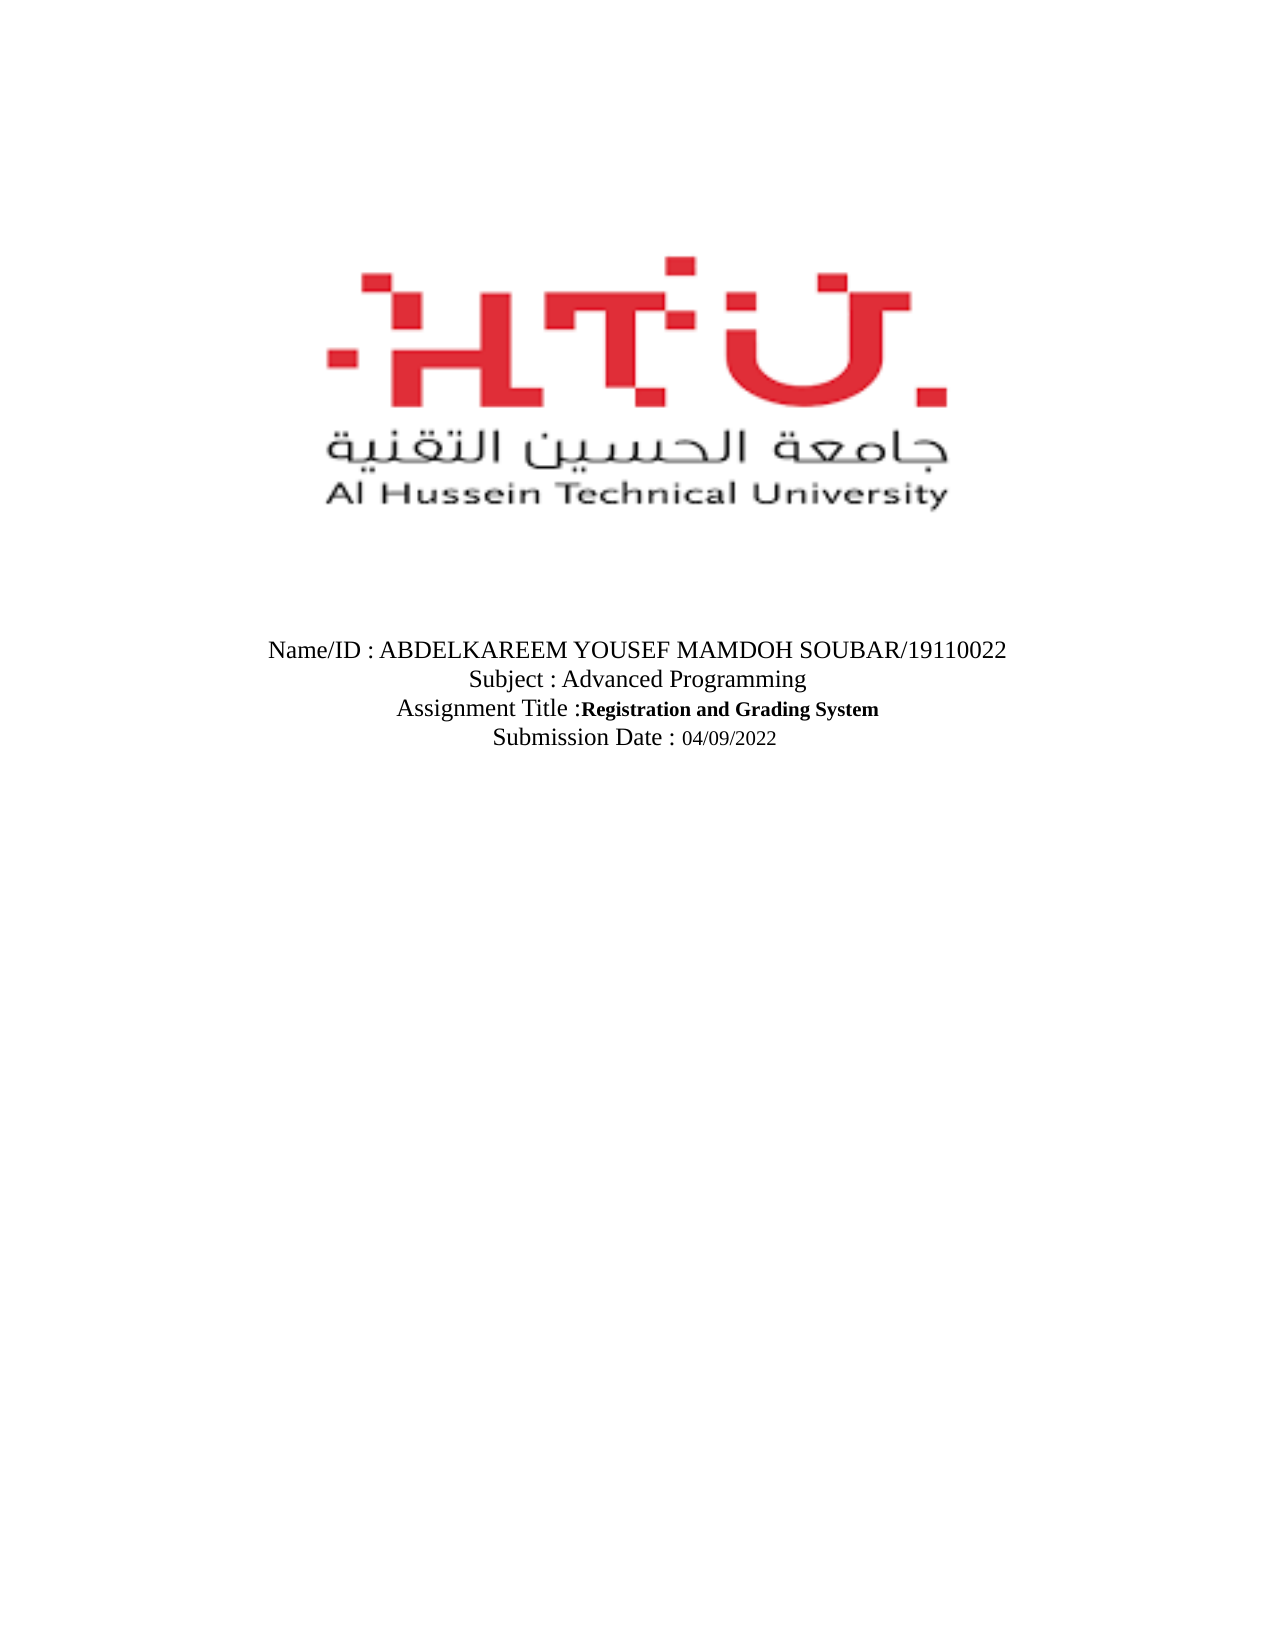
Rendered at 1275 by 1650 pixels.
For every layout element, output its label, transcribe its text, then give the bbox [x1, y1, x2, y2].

text Name/ID : ABDELKAREEM YOUSEF MAMDOH SOUBAR/19110022 [118, 636, 1157, 664]
text Submission Date : 04/09/2022 [118, 722, 1157, 751]
picture [255, 118, 1020, 593]
text Assignment Title :Registration and Grading System [118, 693, 1157, 722]
text Subject : Advanced Programming [118, 664, 1157, 693]
